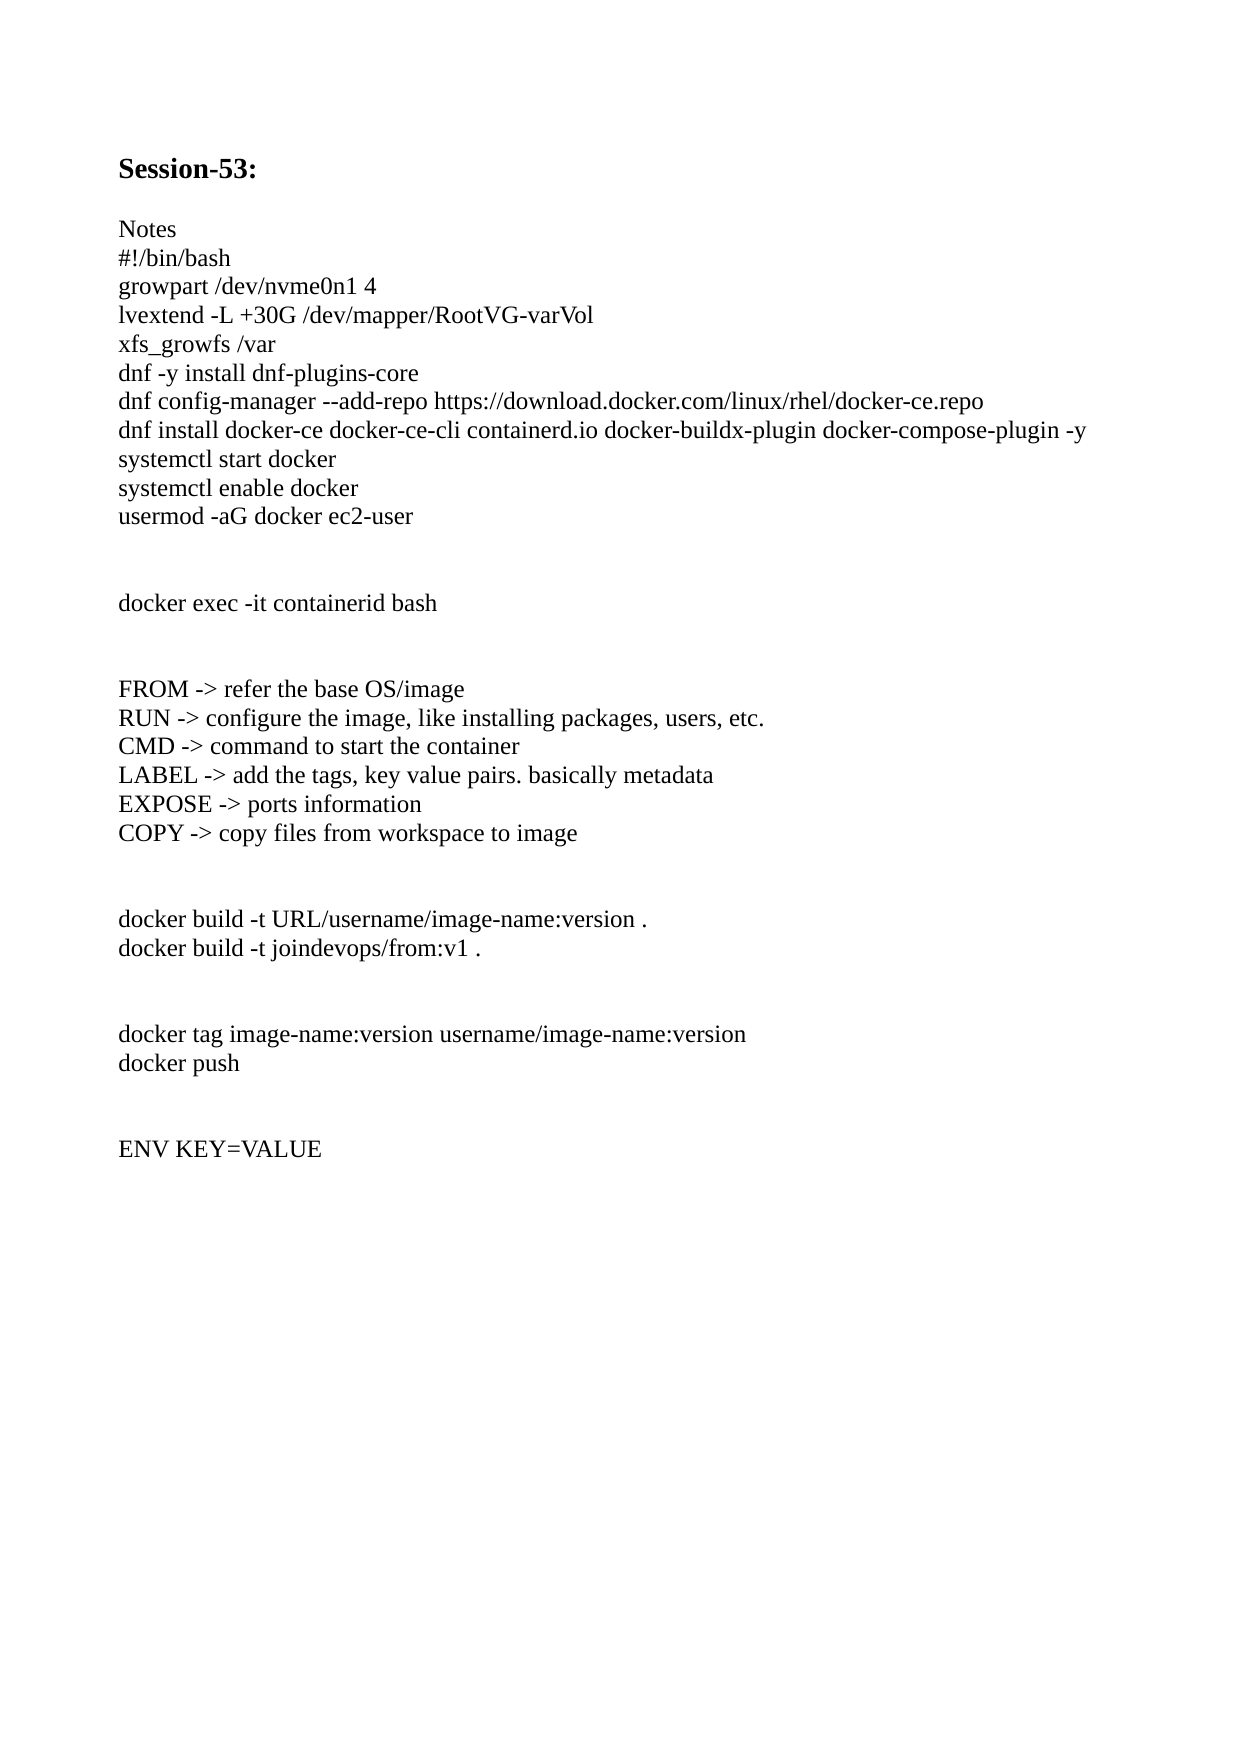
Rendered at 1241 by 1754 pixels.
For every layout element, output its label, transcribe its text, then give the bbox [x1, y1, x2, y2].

text docker tag image-name:version username/image-name:version [118, 1019, 1122, 1048]
text dnf -y install dnf-plugins-core [118, 358, 1122, 386]
text lvextend -L +30G /dev/mapper/RootVG-varVol [118, 300, 1122, 329]
text RUN -> configure the image, like installing packages, users, etc. [118, 703, 1122, 731]
text LABEL -> add the tags, key value pairs. basically metadata [118, 760, 1122, 789]
text xfs_growfs /var [118, 329, 1122, 358]
text EXPOSE -> ports information [118, 789, 1122, 818]
text Notes [118, 214, 1122, 243]
text docker build -t URL/username/image-name:version . [118, 904, 1122, 933]
text Session-53: [118, 152, 1122, 185]
text dnf install docker-ce docker-ce-cli containerd.io docker-buildx-plugin docker-compose-plugin -y [118, 415, 1122, 444]
text docker build -t joindevops/from:v1 . [118, 933, 1122, 961]
text dnf config-manager --add-repo https://download.docker.com/linux/rhel/docker-ce.repo [118, 386, 1122, 415]
text systemctl enable docker [118, 473, 1122, 501]
text CMD -> command to start the container [118, 731, 1122, 760]
text systemctl start docker [118, 444, 1122, 473]
text ENV KEY=VALUE [118, 1134, 1122, 1163]
text usermod -aG docker ec2-user [118, 501, 1122, 530]
text growpart /dev/nvme0n1 4 [118, 271, 1122, 300]
text COPY -> copy files from workspace to image [118, 818, 1122, 846]
text docker exec -it containerid bash [118, 588, 1122, 616]
text FROM -> refer the base OS/image [118, 674, 1122, 703]
text docker push [118, 1048, 1122, 1076]
text #!/bin/bash [118, 243, 1122, 271]
